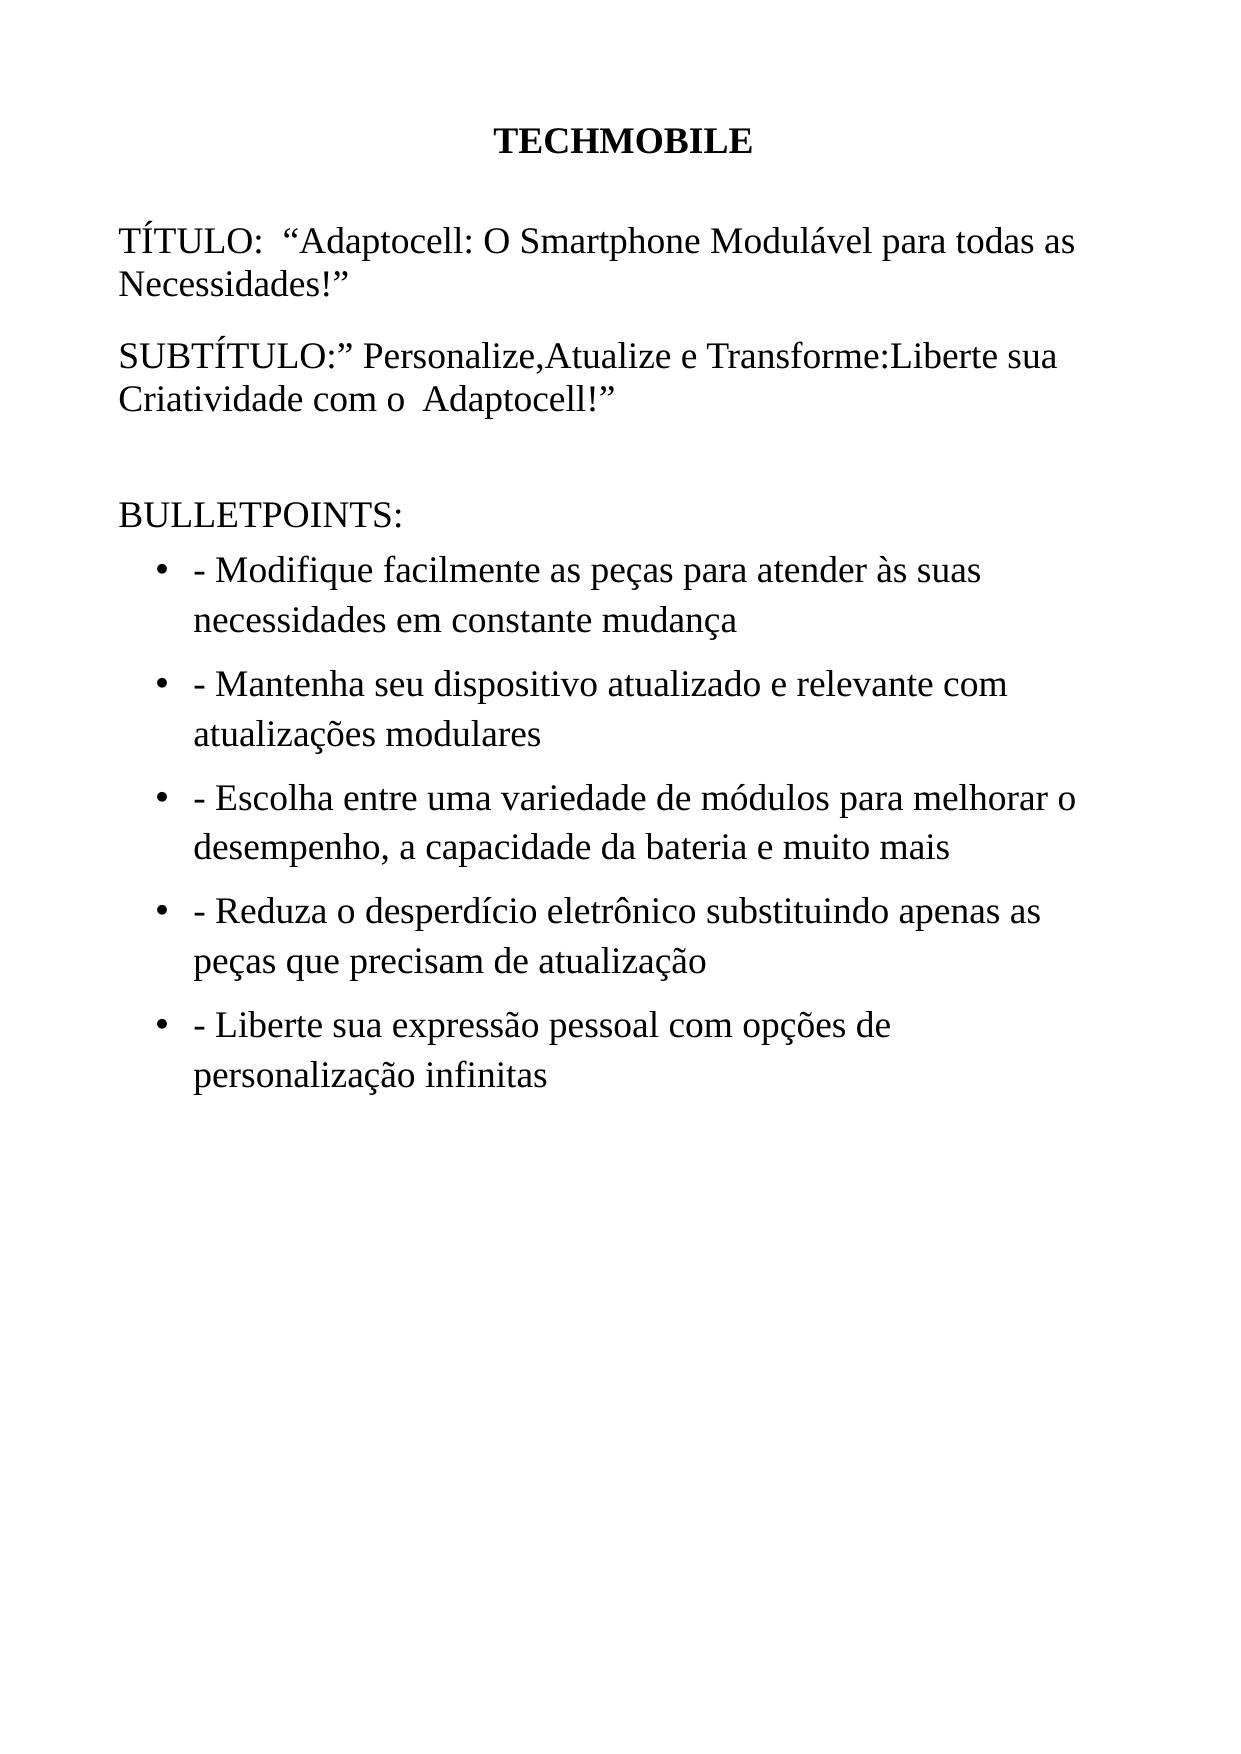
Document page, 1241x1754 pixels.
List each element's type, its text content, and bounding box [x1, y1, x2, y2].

list - Liberte sua expressão pessoal com opções de personalização infinitas [156, 1003, 1122, 1095]
text TECHMOBILE [118, 118, 1122, 161]
subtitle BULLETPOINTS: [118, 492, 1122, 535]
list - Mantenha seu dispositivo atualizado e relevante com atualizações modulares [156, 661, 1122, 754]
list - Modifique facilmente as peças para atender às suas necessidades em constante mudança [156, 548, 1122, 640]
list - Escolha entre uma variedade de módulos para melhorar o desempenho, a capacidade da bateria e muito mais [156, 775, 1122, 868]
text SUBTÍTULO:” Personalize,Atualize e Transforme:Liberte sua Criatividade com o Adaptocell!” [118, 334, 1122, 420]
list - Reduza o desperdício eletrônico substituindo apenas as peças que precisam de atualização [156, 889, 1122, 982]
text TÍTULO: “Adaptocell: O Smartphone Modulável para todas as Necessidades!” [118, 219, 1122, 305]
